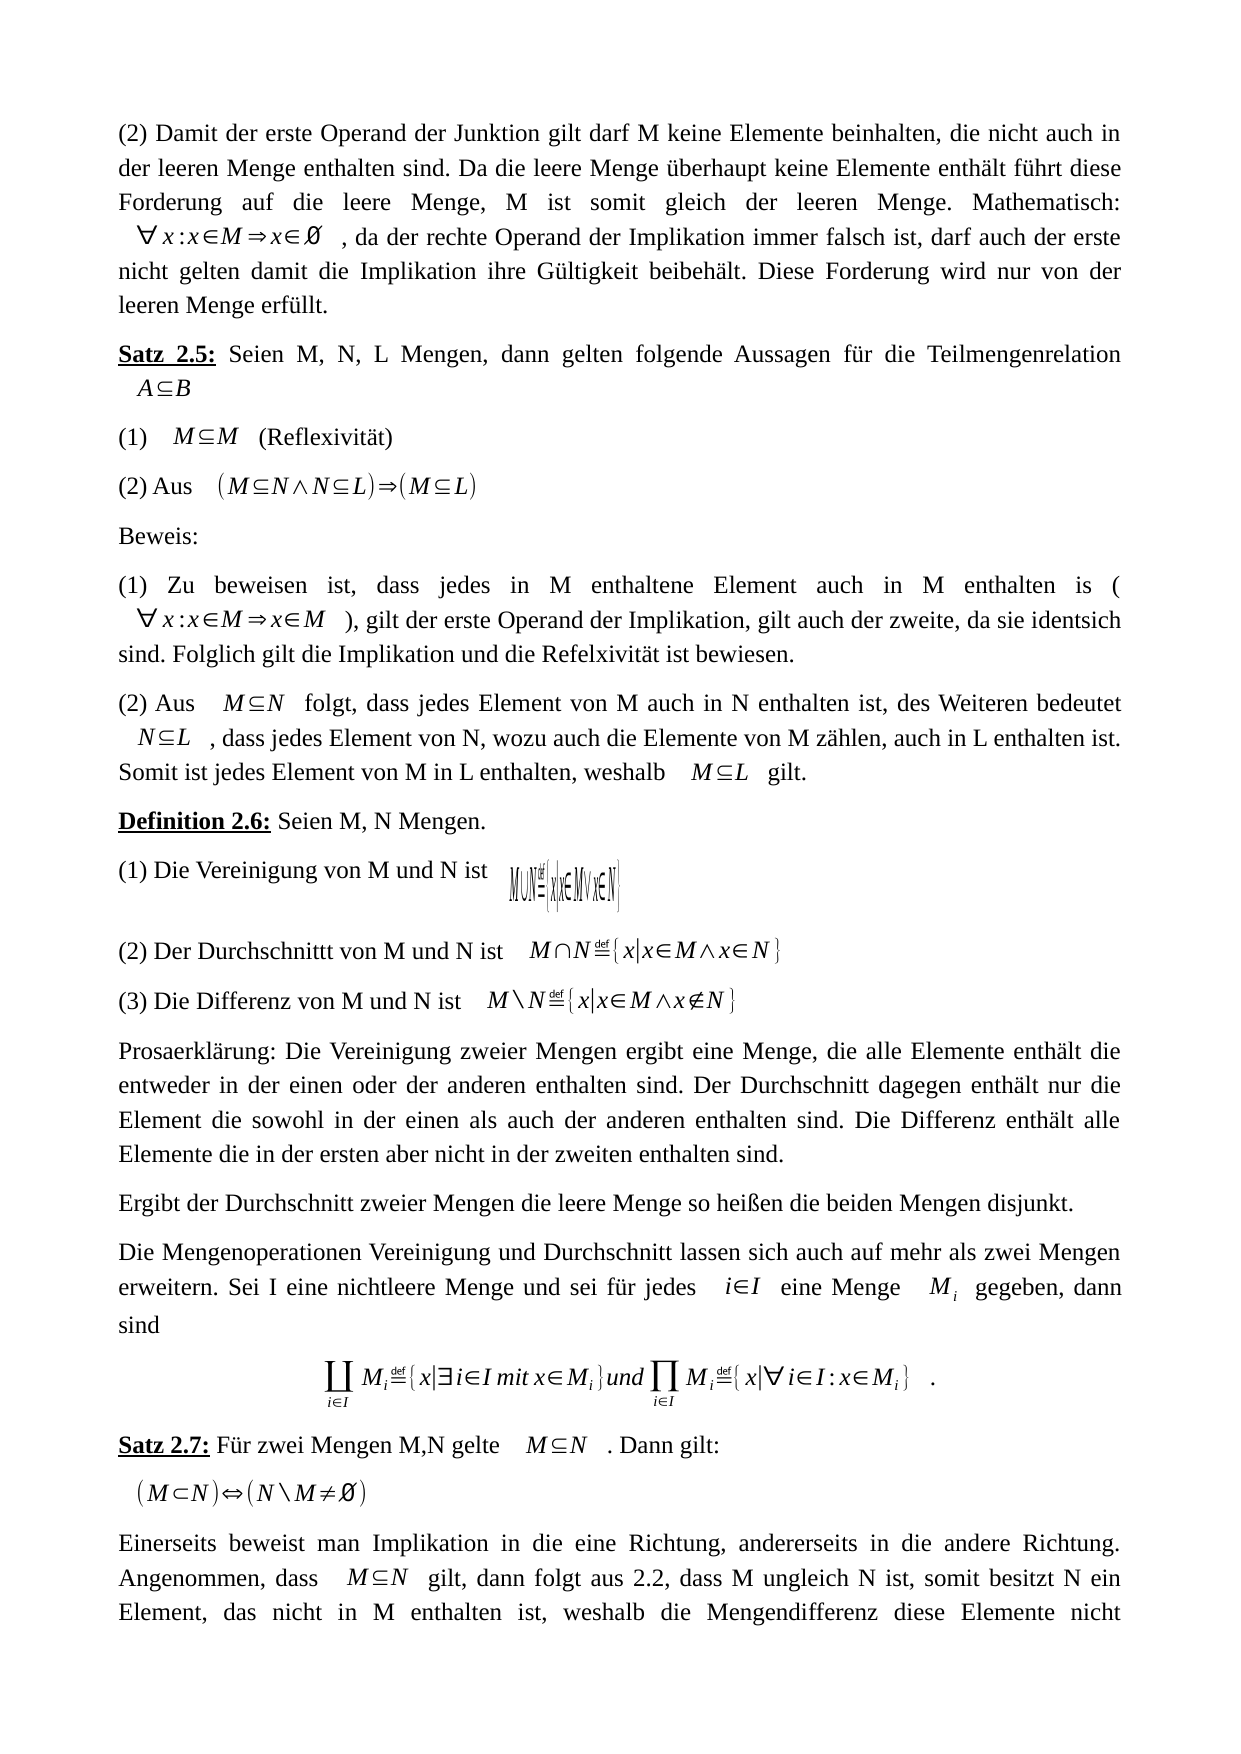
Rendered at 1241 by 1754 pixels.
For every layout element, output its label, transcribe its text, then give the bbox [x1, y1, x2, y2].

text Prosaerklärung: Die Vereinigung zweier Mengen ergibt eine Menge, die alle Elemente enthält die entweder in der einen oder der anderen enthalten sind. Der Durchschnitt dagegen enthält nur die Element die sowohl in der einen als auch der anderen enthalten sind. Die Differenz enthält alle Elemente die in der ersten aber nicht in der zweiten enthalten sind. [118, 1036, 1122, 1168]
text (3) Die Differenz von M und N ist [118, 986, 1122, 1015]
text Definition 2.6: Seien M, N Mengen. [118, 806, 1122, 835]
text (2) Aus folgt, dass jedes Element von M auch in N enthalten ist, des Weiteren bedeutet , dass jedes Element von N, wozu auch die Elemente von M zählen, auch in L enthalten ist. Somit ist jedes Element von M in L enthalten, weshalb gilt. [118, 688, 1122, 786]
text Satz 2.5: Seien M, N, L Mengen, dann gelten folgende Aussagen für die Teilmengenrelation [118, 339, 1122, 402]
text (2) Damit der erste Operand der Junktion gilt darf M keine Elemente beinhalten, die nicht auch in der leeren Menge enthalten sind. Da die leere Menge überhaupt keine Elemente enthält führt diese Forderung auf die leere Menge, M ist somit gleich der leeren Menge. Mathematisch: , da der rechte Operand der Implikation immer falsch ist, darf auch der erste nicht gelten damit die Implikation ihre Gültigkeit beibehält. Diese Forderung wird nur von der leeren Menge erfüllt. [118, 118, 1122, 319]
text Satz 2.7: Für zwei Mengen M,N gelte . Dann gilt: [118, 1430, 1122, 1459]
text (1) Zu beweisen ist, dass jedes in M enthaltene Element auch in M enthalten is (), gilt der erste Operand der Implikation, gilt auch der zweite, da sie identsich sind. Folglich gilt die Implikation und die Refelxivität ist bewiesen. [118, 570, 1122, 668]
text Einerseits beweist man Implikation in die eine Richtung, andererseits in die andere Richtung. Angenommen, dass gilt, dann folgt aus 2.2, dass M ungleich N ist, somit besitzt N ein Element, das nicht in M enthalten ist, weshalb die Mengendifferenz diese Elemente nicht [118, 1528, 1122, 1626]
text (1) (Reflexivität) [118, 422, 1122, 451]
text Beweis: [118, 521, 1122, 550]
text (2) Aus [118, 471, 1122, 501]
text . [118, 1359, 1122, 1410]
text (1) Die Vereinigung von M und N ist [118, 855, 1122, 915]
text Die Mengenoperationen Vereinigung und Durchschnitt lassen sich auch auf mehr als zwei Mengen erweitern. Sei I eine nichtleere Menge und sei für jedes eine Menge gegeben, dann sind [118, 1237, 1122, 1339]
text (2) Der Durchschnittt von M und N ist [118, 936, 1122, 965]
text Ergibt der Durchschnitt zweier Mengen die leere Menge so heißen die beiden Mengen disjunkt. [118, 1188, 1122, 1217]
